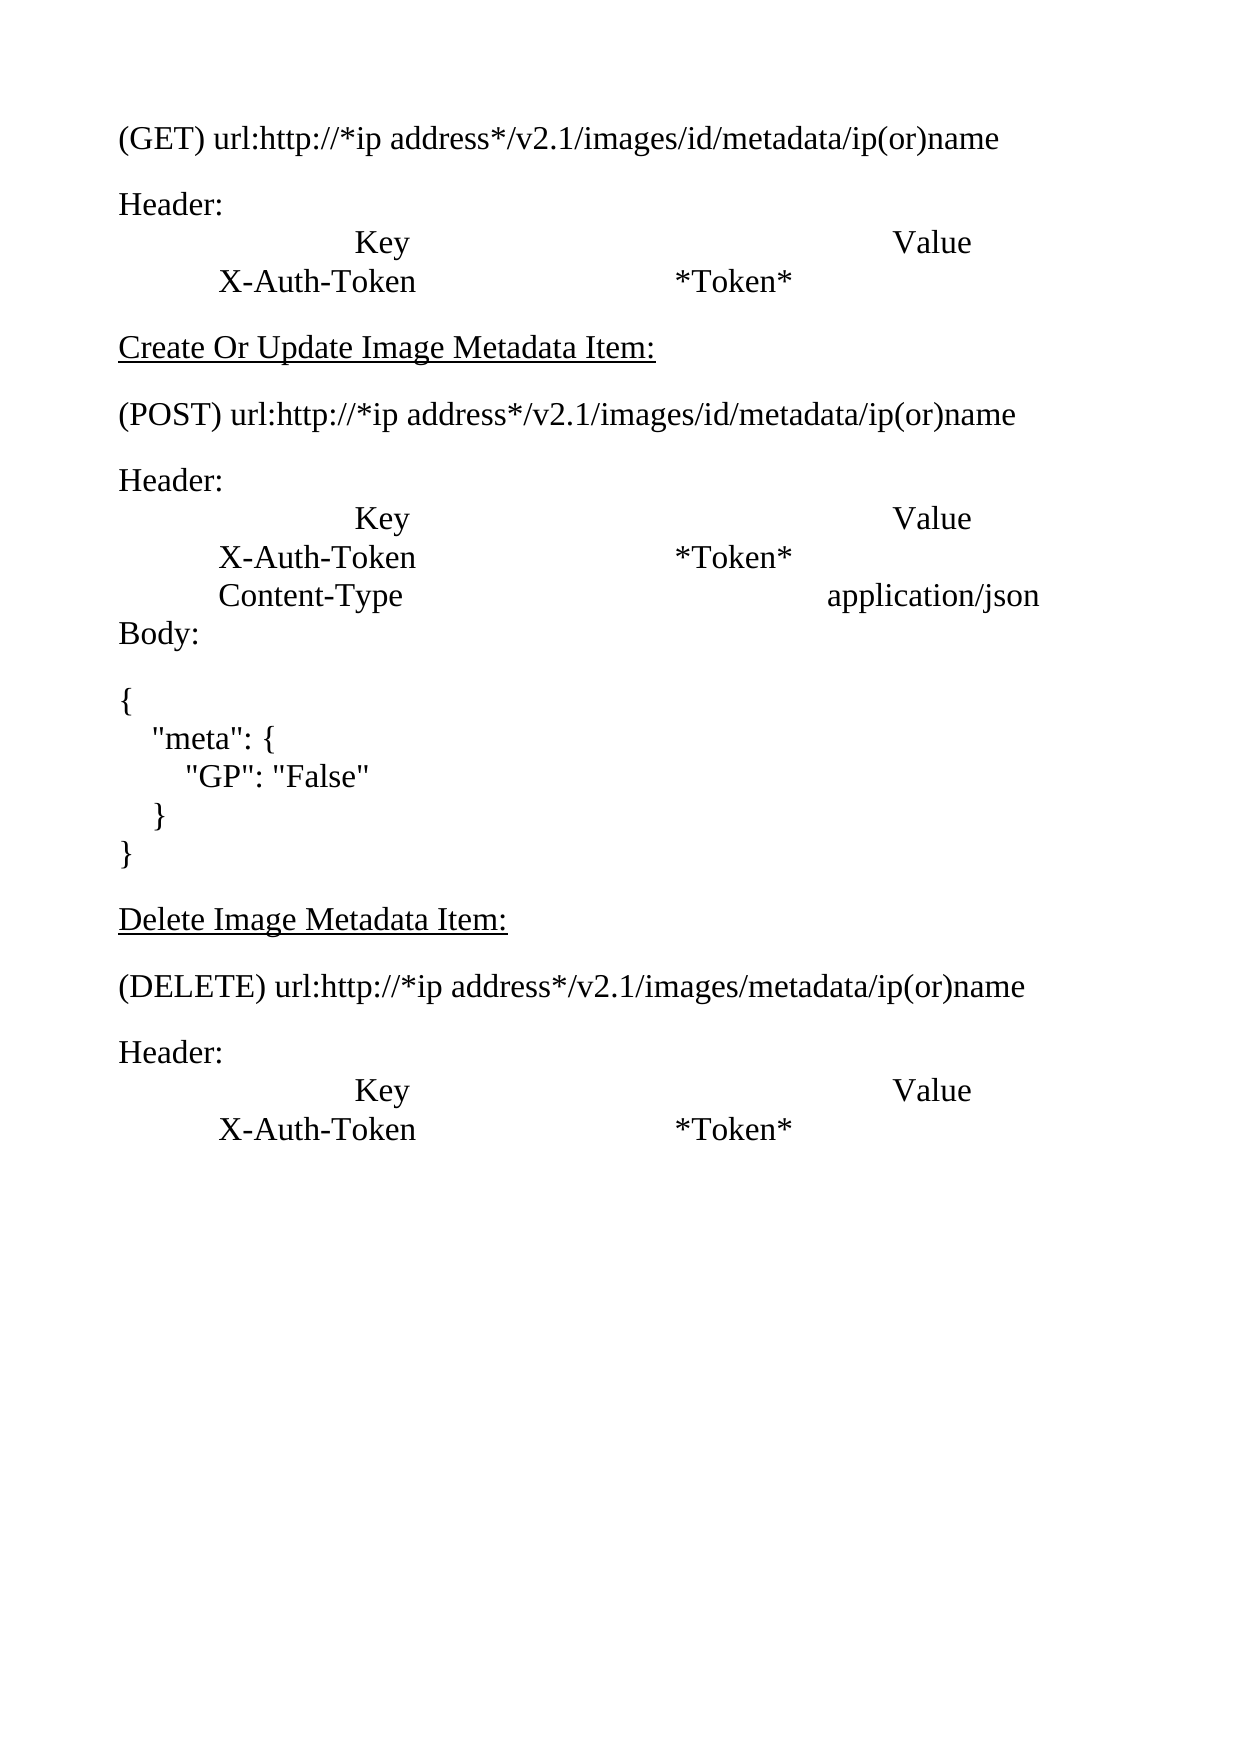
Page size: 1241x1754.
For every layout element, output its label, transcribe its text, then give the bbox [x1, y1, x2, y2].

text Create Or Update Image Metadata Item: [118, 327, 1122, 366]
text Key Value [118, 498, 1122, 537]
text } [118, 795, 1122, 833]
text X-Auth-Token *Token* [118, 1109, 1122, 1147]
text "meta": { [118, 718, 1122, 757]
text { [118, 680, 1122, 718]
text Header: [118, 460, 1122, 498]
text Delete Image Metadata Item: [118, 899, 1122, 938]
text } [118, 833, 1122, 872]
text Key Value [118, 223, 1122, 261]
text Body: [118, 613, 1122, 652]
text (DELETE) url:http://*ip address*/v2.1/images/metadata/ip(or)name [118, 966, 1122, 1004]
text Header: [118, 184, 1122, 223]
text (POST) url:http://*ip address*/v2.1/images/id/metadata/ip(or)name [118, 394, 1122, 432]
text "GP": "False" [118, 757, 1122, 795]
text X-Auth-Token *Token* [118, 261, 1122, 299]
text X-Auth-Token *Token* [118, 537, 1122, 575]
text Header: [118, 1032, 1122, 1071]
text (GET) url:http://*ip address*/v2.1/images/id/metadata/ip(or)name [118, 118, 1122, 156]
text Content-Type application/json [118, 575, 1122, 613]
text Key Value [118, 1071, 1122, 1109]
